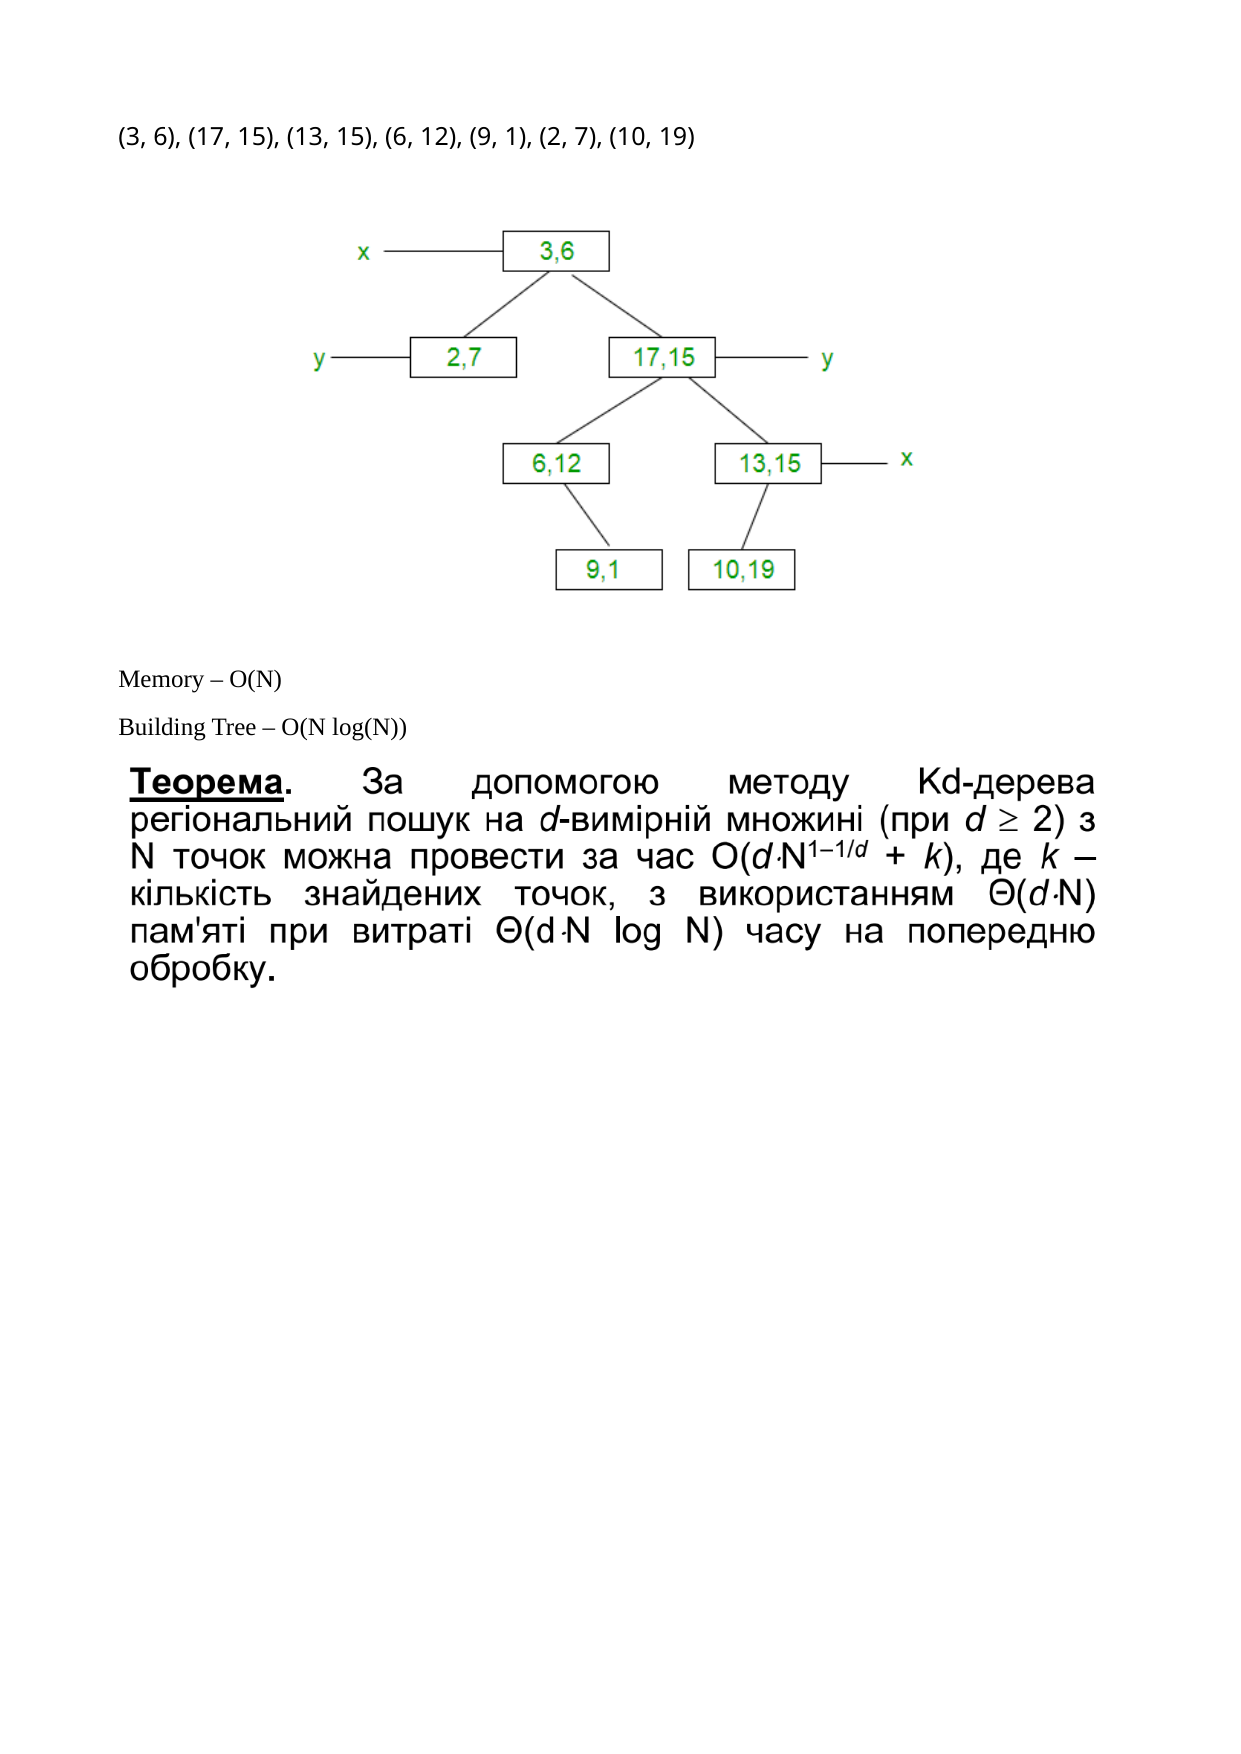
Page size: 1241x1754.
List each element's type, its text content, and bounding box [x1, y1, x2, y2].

text (3, 6), (17, 15), (13, 15), (6, 12), (9, 1), (2, 7), (10, 19) [118, 118, 1122, 152]
picture [118, 759, 1123, 992]
picture [301, 192, 940, 613]
text Building Tree – O(N log(N)) [118, 712, 1122, 740]
text Memory – O(N) [118, 664, 1122, 693]
